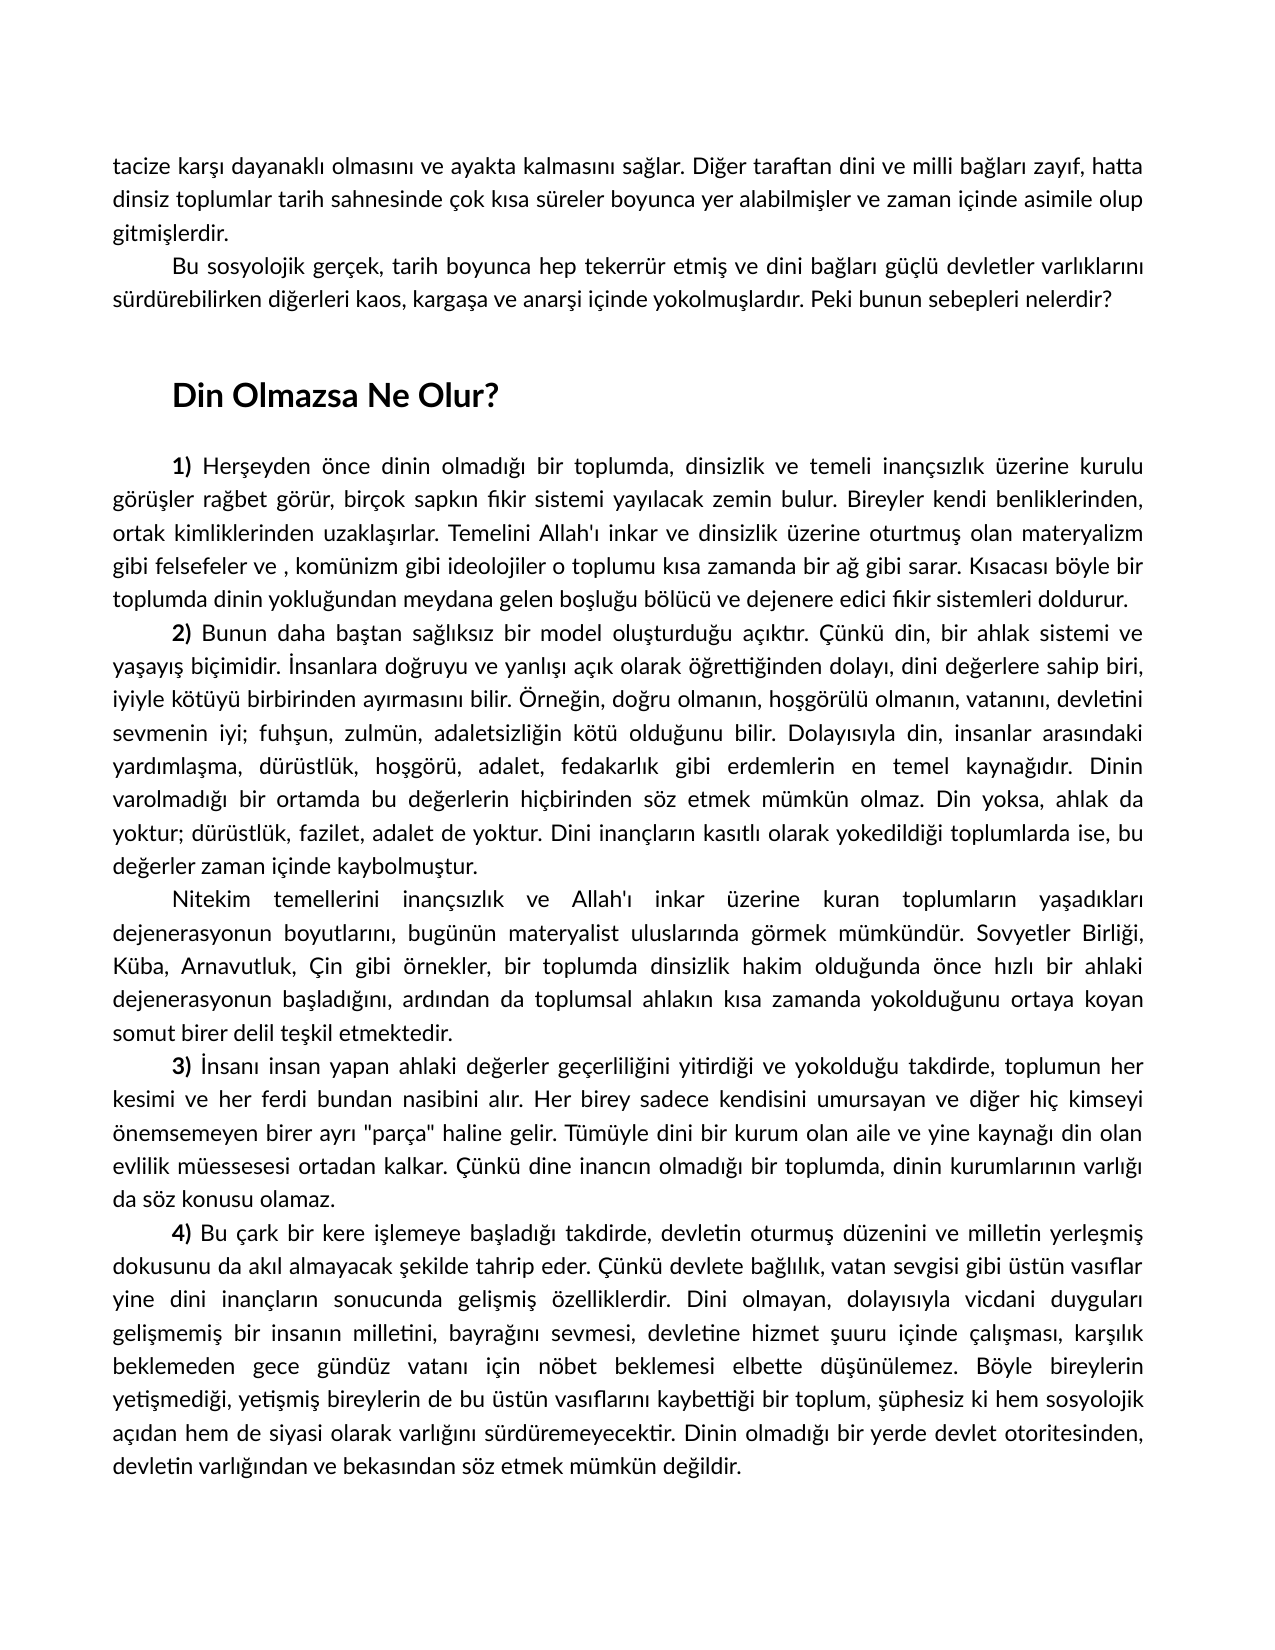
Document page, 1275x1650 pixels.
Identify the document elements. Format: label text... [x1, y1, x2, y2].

text 4) Bu çark bir kere işlemeye başladığı takdirde, devletin oturmuş düzenini ve milletin yerleşmiş dokusunu da akıl almayacak şekilde tahrip eder. Çünkü devlete bağlılık, vatan sevgisi gibi üstün vasıflar yine dini inançların sonucunda gelişmiş özelliklerdir. Dini olmayan, dolayısıyla vicdani duyguları gelişmemiş bir insanın milletini, bayrağını sevmesi, devletine hizmet şuuru içinde çalışması, karşılık beklemeden gece gündüz vatanı için nöbet beklemesi elbette düşünülemez. Böyle bireylerin yetişmediği, yetişmiş bireylerin de bu üstün vasıflarını kaybettiği bir toplum, şüphesiz ki hem sosyolojik açıdan hem de siyasi olarak varlığını sürdüremeyecektir. Dinin olmadığı bir yerde devlet otoritesinden, devletin varlığından ve bekasından söz etmek mümkün değildir. [112, 1214, 1145, 1481]
text 1) Herşeyden önce dinin olmadığı bir toplumda, dinsizlik ve temeli inançsızlık üzerine kurulu görüşler rağbet görür, birçok sapkın fikir sistemi yayılacak zemin bulur. Bireyler kendi benliklerinden, ortak kimliklerinden uzaklaşırlar. Temelini Allah'ı inkar ve dinsizlik üzerine oturtmuş olan materyalizm gibi felsefeler ve , komünizm gibi ideolojiler o toplumu kısa zamanda bir ağ gibi sarar. Kısacası böyle bir toplumda dinin yokluğundan meydana gelen boşluğu bölücü ve dejenere edici fikir sistemleri doldurur. [112, 448, 1145, 614]
text 2) Bunun daha baştan sağlıksız bir model oluşturduğu açıktır. Çünkü din, bir ahlak sistemi ve yaşayış biçimidir. İnsanlara doğruyu ve yanlışı açık olarak öğrettiğinden dolayı, dini değerlere sahip biri, iyiyle kötüyü birbirinden ayırmasını bilir. Örneğin, doğru olmanın, hoşgörülü olmanın, vatanını, devletini sevmenin iyi; fuhşun, zulmün, adaletsizliğin kötü olduğunu bilir. Dolayısıyla din, insanlar arasındaki yardımlaşma, dürüstlük, hoşgörü, adalet, fedakarlık gibi erdemlerin en temel kaynağıdır. Dinin varolmadığı bir ortamda bu değerlerin hiçbirinden söz etmek mümkün olmaz. Din yoksa, ahlak da yoktur; dürüstlük, fazilet, adalet de yoktur. Dini inançların kasıtlı olarak yokedildiği toplumlarda ise, bu değerler zaman içinde kaybolmuştur. [112, 614, 1145, 881]
text Bu sosyolojik gerçek, tarih boyunca hep tekerrür etmiş ve dini bağları güçlü devletler varlıklarını sürdürebilirken diğerleri kaos, kargaşa ve anarşi içinde yokolmuşlardır. Peki bunun sebepleri nelerdir? [112, 248, 1145, 314]
text Din Olmazsa Ne Olur? [112, 381, 1145, 414]
text Nitekim temellerini inançsızlık ve Allah'ı inkar üzerine kuran toplumların yaşadıkları dejenerasyonun boyutlarını, bugünün materyalist uluslarında görmek mümkündür. Sovyetler Birliği, Küba, Arnavutluk, Çin gibi örnekler, bir toplumda dinsizlik hakim olduğunda önce hızlı bir ahlaki dejenerasyonun başladığını, ardından da toplumsal ahlakın kısa zamanda yokolduğunu ortaya koyan somut birer delil teşkil etmektedir. [112, 881, 1145, 1048]
text tacize karşı dayanaklı olmasını ve ayakta kalmasını sağlar. Diğer taraftan dini ve milli bağları zayıf, hatta dinsiz toplumlar tarih sahnesinde çok kısa süreler boyunca yer alabilmişler ve zaman içinde asimile olup gitmişlerdir. [112, 148, 1145, 248]
text 3) İnsanı insan yapan ahlaki değerler geçerliliğini yitirdiği ve yokolduğu takdirde, toplumun her kesimi ve her ferdi bundan nasibini alır. Her birey sadece kendisini umursayan ve diğer hiç kimseyi önemsemeyen birer ayrı "parça" haline gelir. Tümüyle dini bir kurum olan aile ve yine kaynağı din olan evlilik müessesesi ortadan kalkar. Çünkü dine inancın olmadığı bir toplumda, dinin kurumlarının varlığı da söz konusu olamaz. [112, 1048, 1145, 1214]
